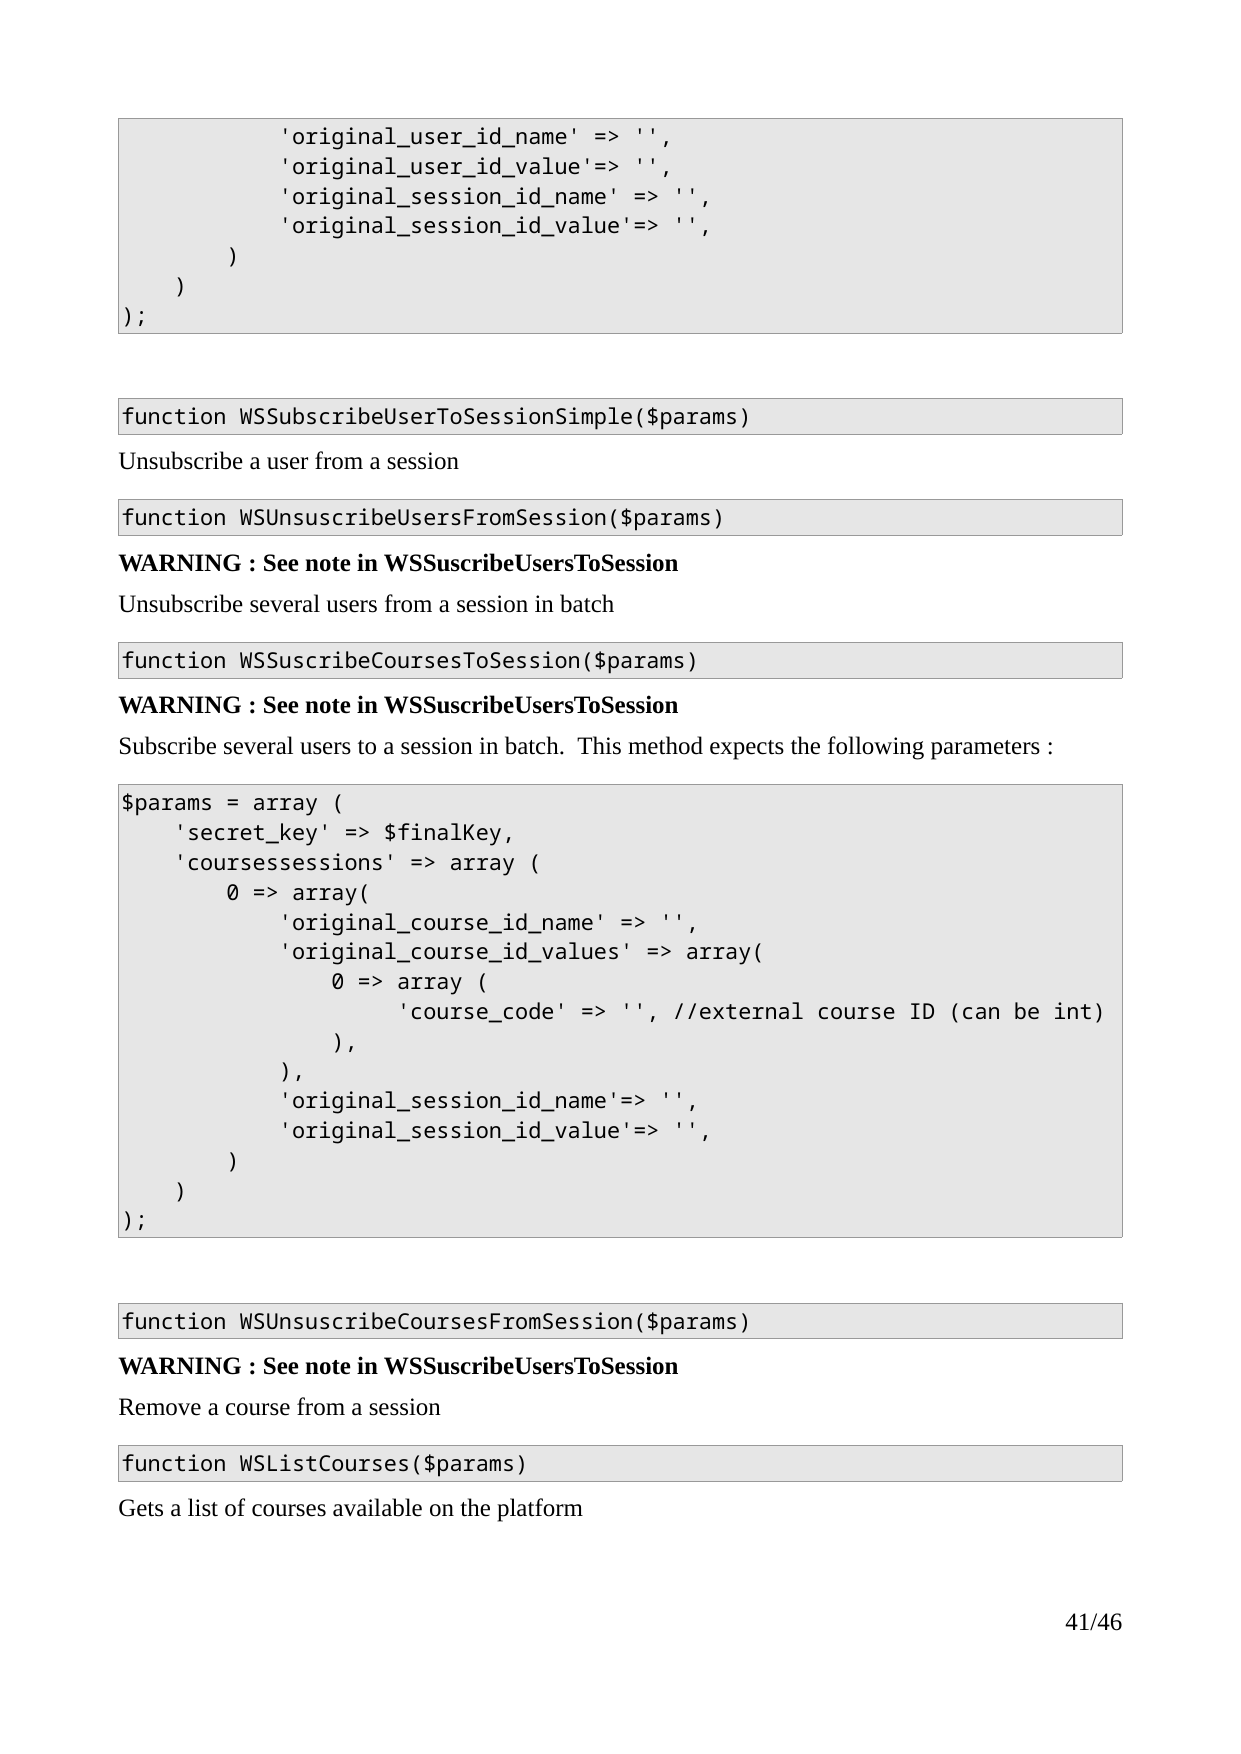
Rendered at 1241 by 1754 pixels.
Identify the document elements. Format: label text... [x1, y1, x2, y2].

text function WSUnsuscribeCoursesFromSession($params) [119, 1304, 1122, 1338]
text WARNING : See note in WSSuscribeUsersToSession [118, 690, 1122, 719]
text WARNING : See note in WSSuscribeUsersToSession [118, 548, 1122, 576]
text function WSSubscribeUserToSessionSimple($params) [119, 399, 1122, 434]
text function WSUnsuscribeUsersFromSession($params) [119, 500, 1122, 535]
text WARNING : See note in WSSuscribeUsersToSession [118, 1351, 1122, 1380]
text $params = array ( 'secret_key' => $finalKey, 'coursessessions' => array ( 0 => array( 'original_course_id_name' => '', 'original_course_id_values' => array( 0 => array ( 'course_code' => '', //external course ID (can be int) ), ), 'original_session_id_name'=> '', 'original_session_id_value'=> '', ) ) ); [119, 785, 1122, 1237]
text function WSListCourses($params) [119, 1446, 1122, 1481]
text Unsubscribe a user from a session [118, 446, 1122, 475]
text Unsubscribe several users from a session in batch [118, 589, 1122, 618]
text Remove a course from a session [118, 1392, 1122, 1421]
text 'original_user_id_name' => '', 'original_user_id_value'=> '', 'original_session_id_name' => '', 'original_session_id_value'=> '', ) ) ); [119, 119, 1122, 333]
text Subscribe several users to a session in batch. This method expects the following parameters : [118, 731, 1122, 760]
text Gets a list of courses available on the platform [118, 1493, 1122, 1522]
text function WSSuscribeCoursesToSession($params) [119, 643, 1122, 678]
